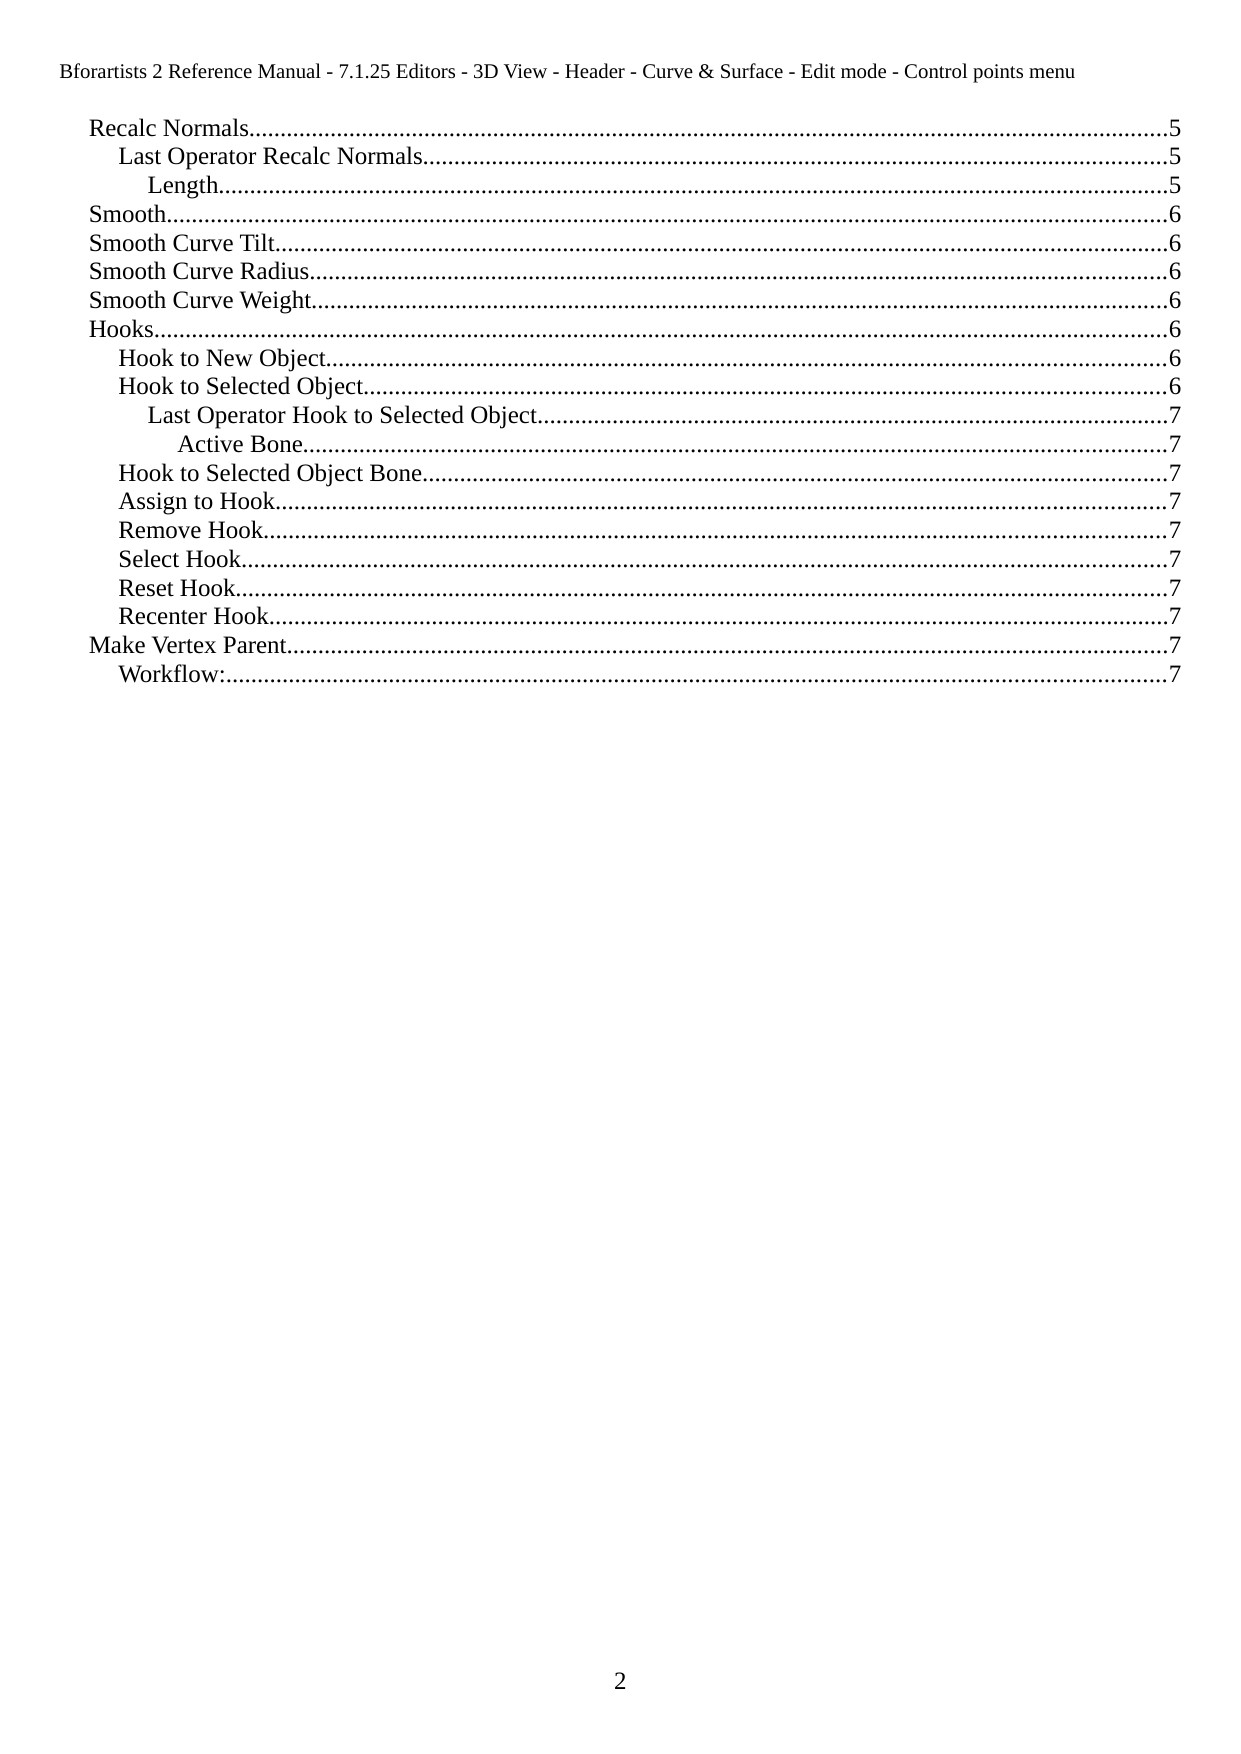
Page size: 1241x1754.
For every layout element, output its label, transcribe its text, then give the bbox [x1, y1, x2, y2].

text Smooth Curve Weight 6 [88, 285, 1181, 314]
text Make Vertex Parent 7 [88, 630, 1181, 659]
text Reset Hook 7 [118, 573, 1181, 601]
text Remove Hook 7 [118, 515, 1181, 544]
text Last Operator Hook to Selected Object 7 [147, 400, 1181, 429]
text Assign to Hook 7 [118, 486, 1181, 515]
text Recenter Hook 7 [118, 601, 1181, 630]
text Select Hook 7 [118, 544, 1181, 573]
text Hook to Selected Object Bone 7 [118, 458, 1181, 486]
text Smooth Curve Tilt 6 [88, 228, 1181, 256]
text Smooth 6 [88, 199, 1181, 228]
text Active Bone 7 [177, 429, 1181, 458]
text Last Operator Recalc Normals 5 [118, 141, 1181, 170]
text Smooth Curve Radius 6 [88, 256, 1181, 285]
text Recalc Normals 5 [88, 113, 1181, 141]
text Hook to Selected Object 6 [118, 371, 1181, 400]
text Hooks 6 [88, 314, 1181, 343]
text Workflow: 7 [118, 659, 1181, 688]
text Length 5 [147, 170, 1181, 199]
text Hook to New Object 6 [118, 343, 1181, 371]
